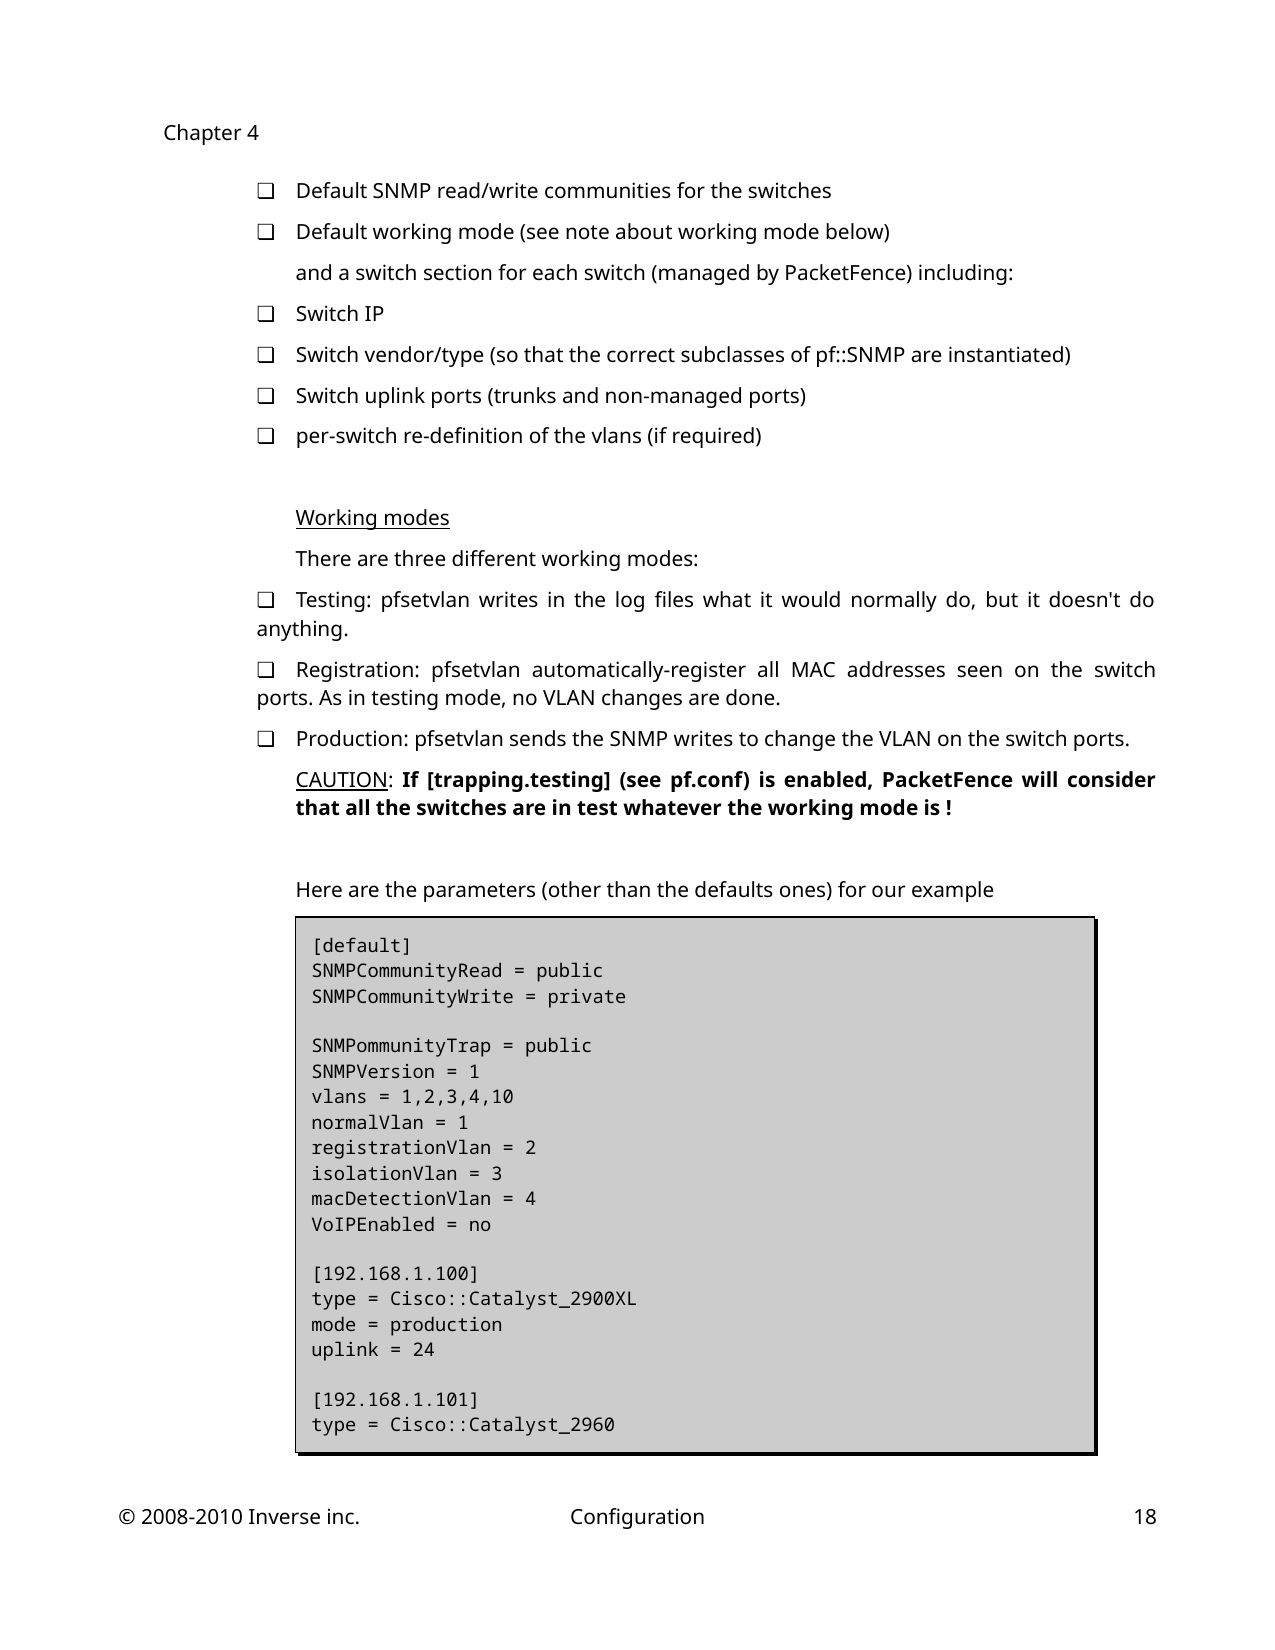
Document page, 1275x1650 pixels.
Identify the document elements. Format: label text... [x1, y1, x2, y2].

list ❏ Testing: pfsetvlan writes in the log files what it would normally do, but it doesn't do anything. [256, 585, 1157, 642]
text and a switch section for each switch (managed by PacketFence) including: [295, 258, 1157, 286]
text Working modes [295, 503, 1157, 532]
list ❏ Registration: pfsetvlan automatically-register all MAC addresses seen on the switch ports. As in testing mode, no VLAN changes are done. [256, 655, 1157, 712]
text There are three different working modes: [295, 544, 1157, 573]
list ❏ Default working mode (see note about working mode below) [256, 217, 1157, 245]
text [192.168.1.100] type = Cisco::Catalyst_2900XL mode = production uplink = 24 [296, 1244, 1094, 1362]
list ❏ Switch IP [256, 299, 1157, 327]
text [default] SNMPCommunityRead = public SNMPCommunityWrite = private [296, 918, 1094, 1009]
text Here are the parameters (other than the defaults ones) for our example [295, 875, 1157, 904]
text [192.168.1.101] type = Cisco::Catalyst_2960 [296, 1370, 1094, 1452]
list ❏ Default SNMP read/write communities for the switches [256, 176, 1157, 204]
list ❏ Switch vendor/type (so that the correct subclasses of pf::SNMP are instantiated) [256, 340, 1157, 368]
list ❏ per-switch re-definition of the vlans (if required) [256, 422, 1157, 450]
list ❏ Production: pfsetvlan sends the SNMP writes to change the VLAN on the switch ports. [256, 724, 1157, 753]
list ❏ Switch uplink ports (trunks and non-managed ports) [256, 381, 1157, 409]
text SNMPommunityTrap = public SNMPVersion = 1 vlans = 1,2,3,4,10 normalVlan = 1 registrationVlan = 2 isolationVlan = 3 macDetectionVlan = 4 VoIPEnabled = no [296, 1017, 1094, 1237]
text CAUTION: If [trapping.testing] (see pf.conf) is enabled, PacketFence will consider that all the switches are in test whatever the working mode is ! [295, 765, 1157, 822]
